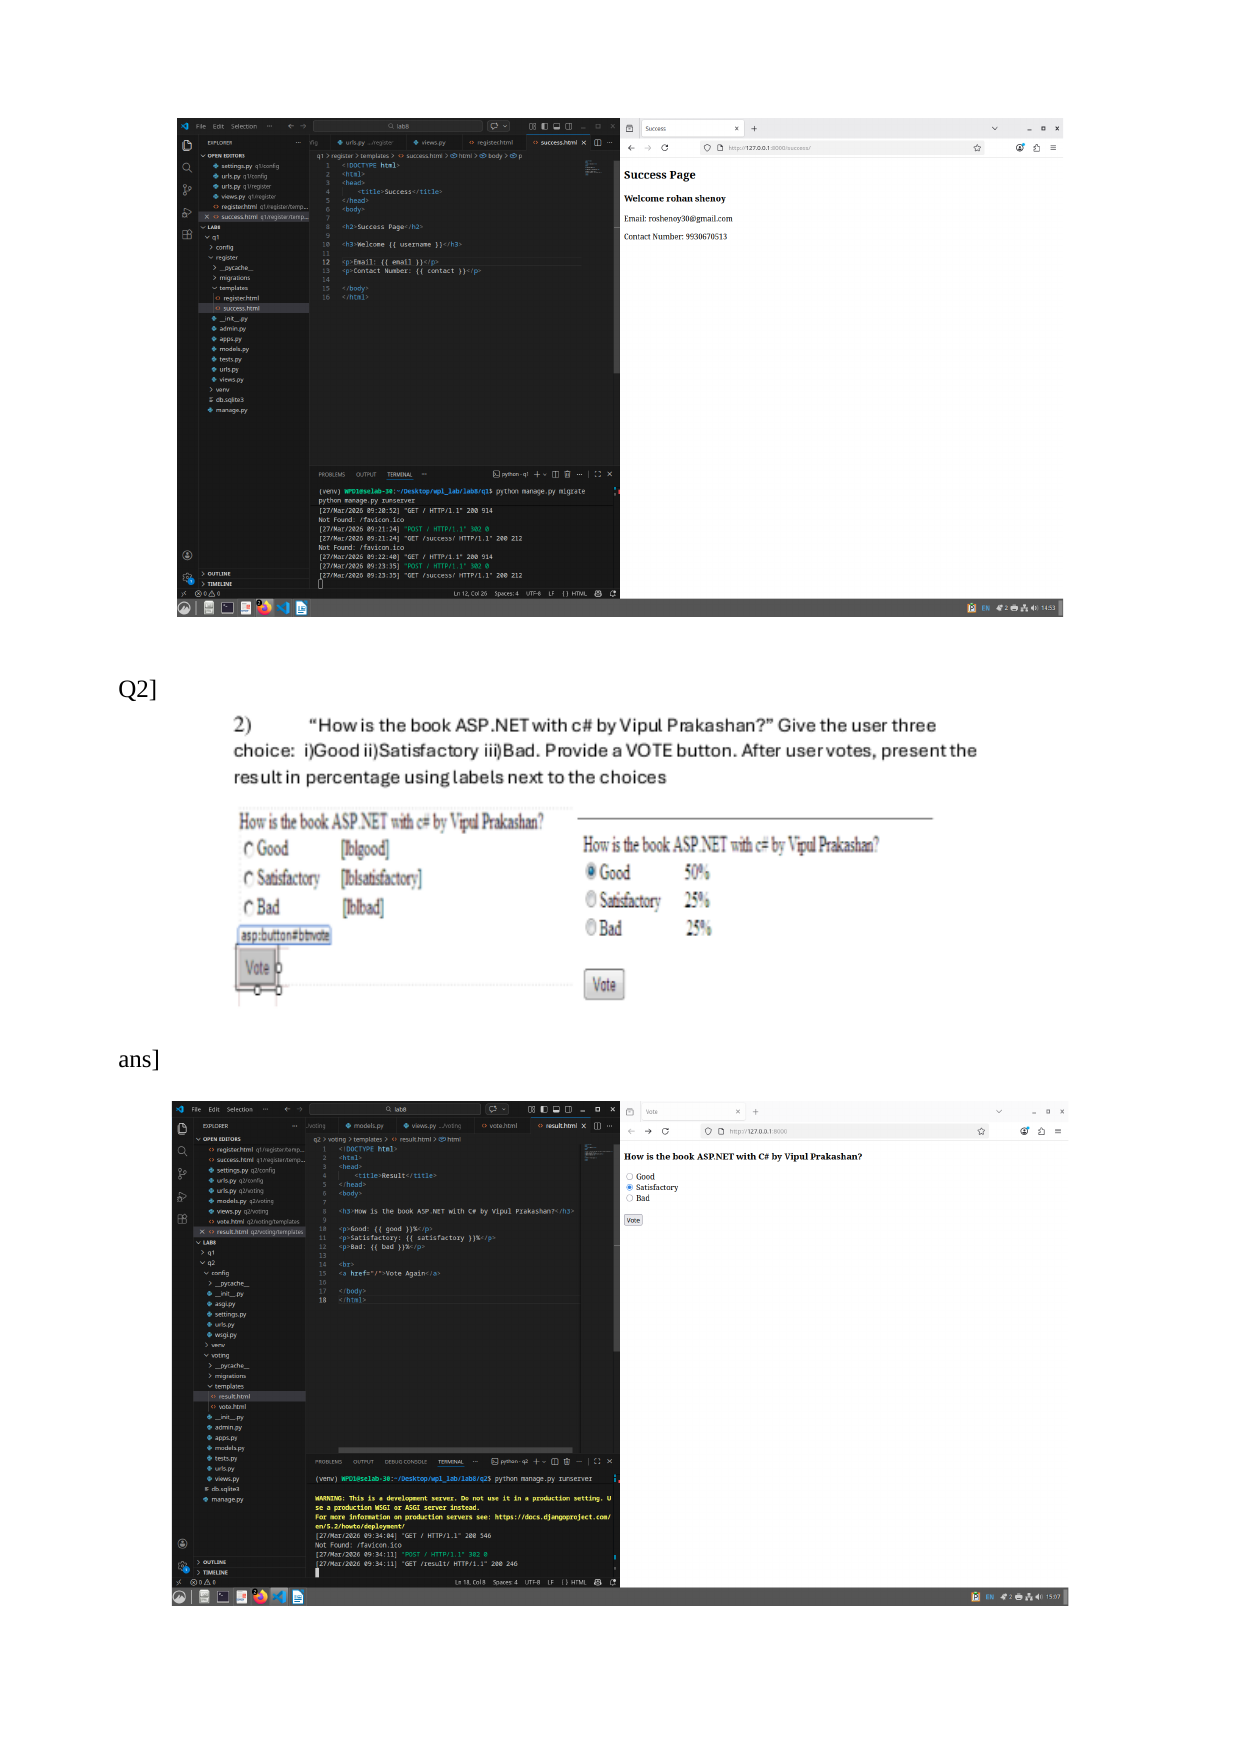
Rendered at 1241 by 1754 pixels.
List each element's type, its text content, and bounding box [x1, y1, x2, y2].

picture [201, 702, 1039, 1016]
text ans] [118, 1044, 1122, 1073]
picture [177, 118, 1064, 617]
picture [171, 1101, 1069, 1606]
text Q2] [118, 674, 1122, 703]
